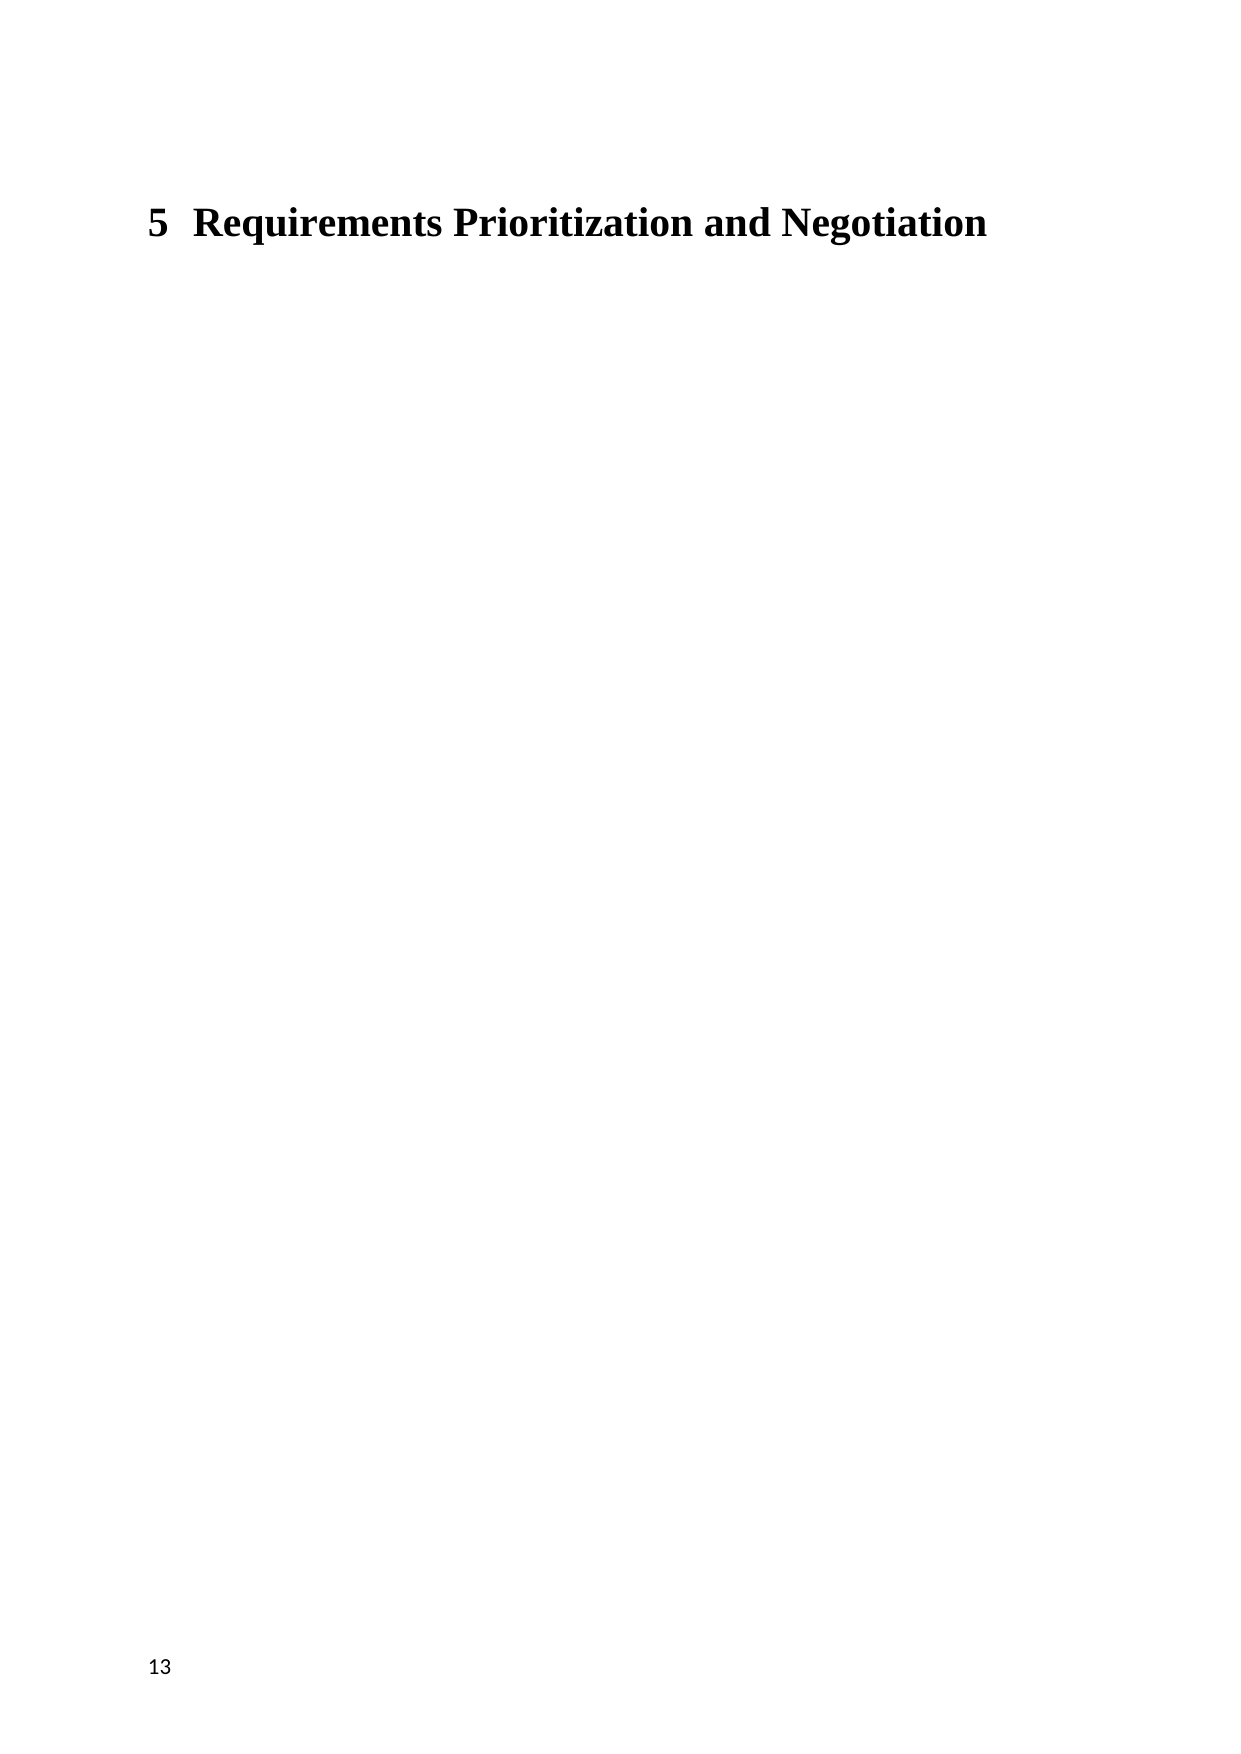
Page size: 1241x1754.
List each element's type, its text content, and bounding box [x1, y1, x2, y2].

subtitle Requirements Prioritization and Negotiation [148, 198, 1093, 246]
